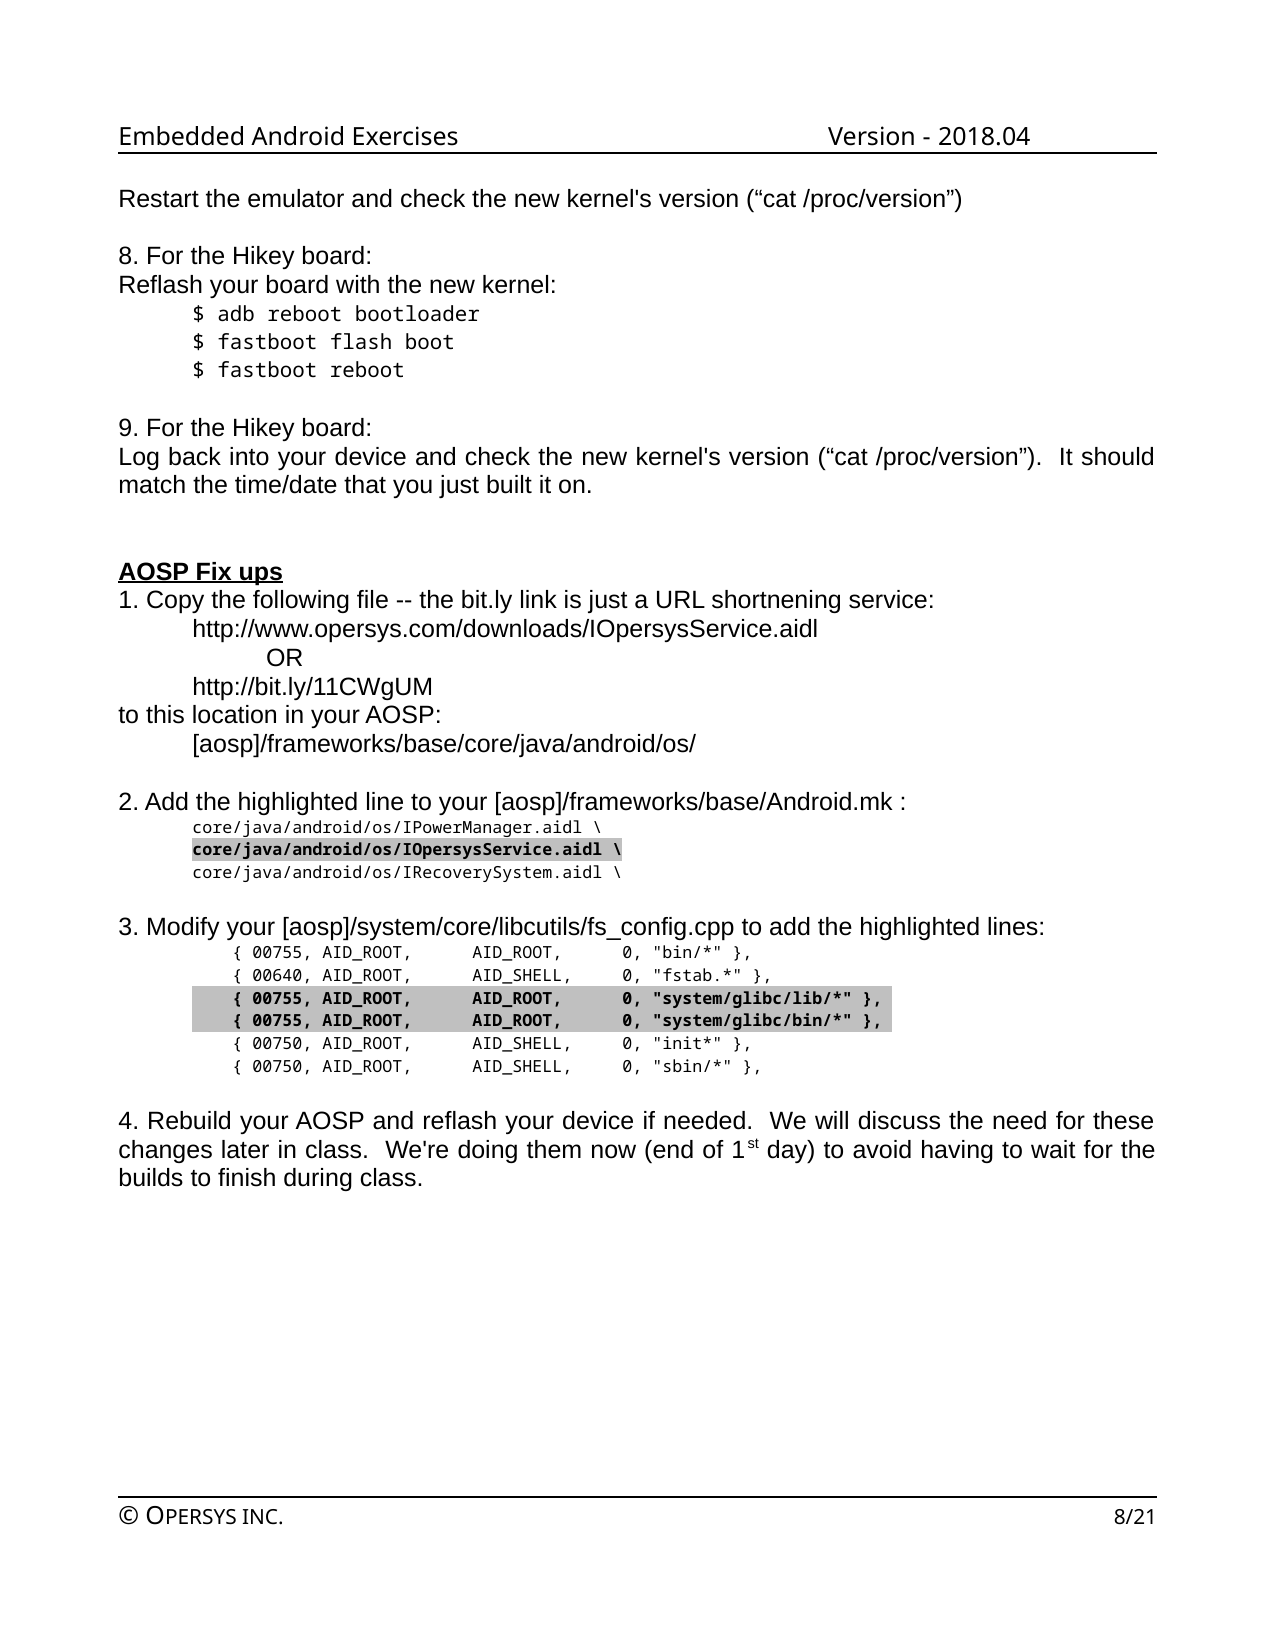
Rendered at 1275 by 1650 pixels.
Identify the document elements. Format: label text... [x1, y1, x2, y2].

text Restart the emulator and check the new kernel's version (“cat /proc/version”) [118, 184, 1157, 212]
text Log back into your device and check the new kernel's version (“cat /proc/version”). It should match the time/date that you just built it on. [118, 442, 1157, 499]
text http://bit.ly/11CWgUM [192, 672, 1157, 700]
text core/java/android/os/IRecoverySystem.aidl \ [118, 861, 1157, 883]
text AOSP Fix ups [118, 557, 1157, 585]
text core/java/android/os/IOpersysService.aidl \ [118, 838, 1157, 861]
text { 00755, AID_ROOT, AID_ROOT, 0, "system/glibc/lib/*" }, [192, 986, 1157, 1009]
text 3. Modify your [aosp]/system/core/libcutils/fs_config.cpp to add the highlighted lines: [118, 912, 1157, 941]
text [aosp]/frameworks/base/core/java/android/os/ [192, 729, 1157, 758]
text $ fastboot flash boot [192, 327, 1157, 356]
text { 00750, AID_ROOT, AID_SHELL, 0, "init*" }, [192, 1032, 1157, 1054]
text { 00750, AID_ROOT, AID_SHELL, 0, "sbin/*" }, [192, 1054, 1157, 1077]
text http://www.opersys.com/downloads/IOpersysService.aidl [192, 614, 1157, 643]
text 1. Copy the following file -- the bit.ly link is just a URL shortnening service: [118, 585, 1157, 614]
text 8. For the Hikey board: [118, 241, 1157, 270]
text { 00755, AID_ROOT, AID_ROOT, 0, "system/glibc/bin/*" }, [192, 1009, 1157, 1032]
text { 00755, AID_ROOT, AID_ROOT, 0, "bin/*" }, [192, 941, 1157, 964]
text $ adb reboot bootloader [192, 299, 1157, 327]
text 9. For the Hikey board: [118, 413, 1157, 442]
text { 00640, AID_ROOT, AID_SHELL, 0, "fstab.*" }, [192, 964, 1157, 986]
text Reflash your board with the new kernel: [118, 270, 1157, 299]
text OR [192, 643, 1157, 672]
text to this location in your AOSP: [118, 700, 1157, 729]
text $ fastboot reboot [192, 356, 1157, 384]
text 2. Add the highlighted line to your [aosp]/frameworks/base/Android.mk : [118, 787, 1157, 815]
text core/java/android/os/IPowerManager.aidl \ [118, 815, 1157, 838]
text 4. Rebuild your AOSP and reflash your device if needed. We will discuss the need for these changes later in class. We're doing them now (end of 1st day) to avoid having to wait for the builds to finish during class. [118, 1106, 1157, 1192]
